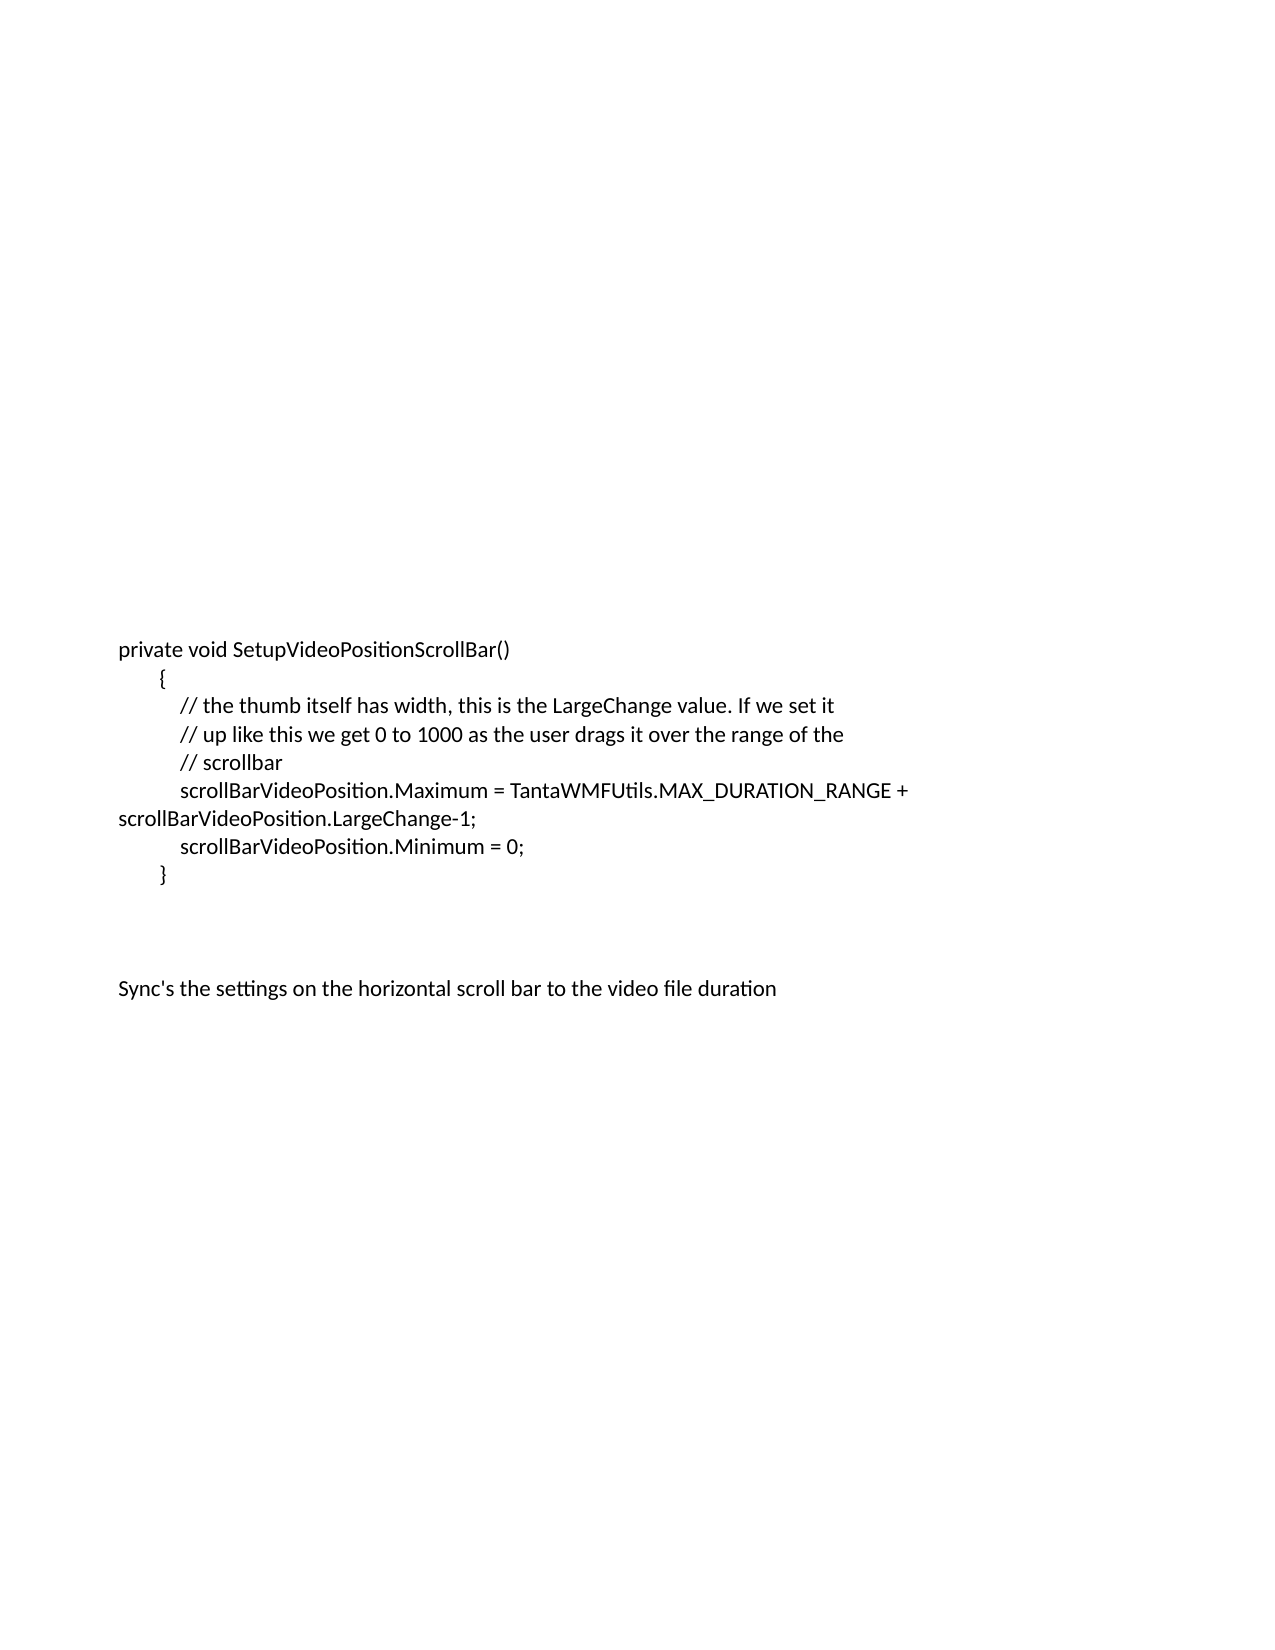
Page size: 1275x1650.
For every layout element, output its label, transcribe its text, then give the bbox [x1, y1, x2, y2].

text // the thumb itself has width, this is the LargeChange value. If we set it [118, 692, 1157, 720]
text } [118, 860, 1157, 888]
text private void SetupVideoPositionScrollBar() [118, 636, 1157, 664]
text scrollBarVideoPosition.Minimum = 0; [118, 832, 1157, 860]
text { [118, 664, 1157, 692]
text // scrollbar [118, 748, 1157, 776]
text scrollBarVideoPosition.Maximum = TantaWMFUtils.MAX_DURATION_RANGE + scrollBarVideoPosition.LargeChange-1; [118, 776, 1157, 832]
text // up like this we get 0 to 1000 as the user drags it over the range of the [118, 720, 1157, 748]
text Sync's the settings on the horizontal scroll bar to the video file duration [118, 974, 1157, 1002]
